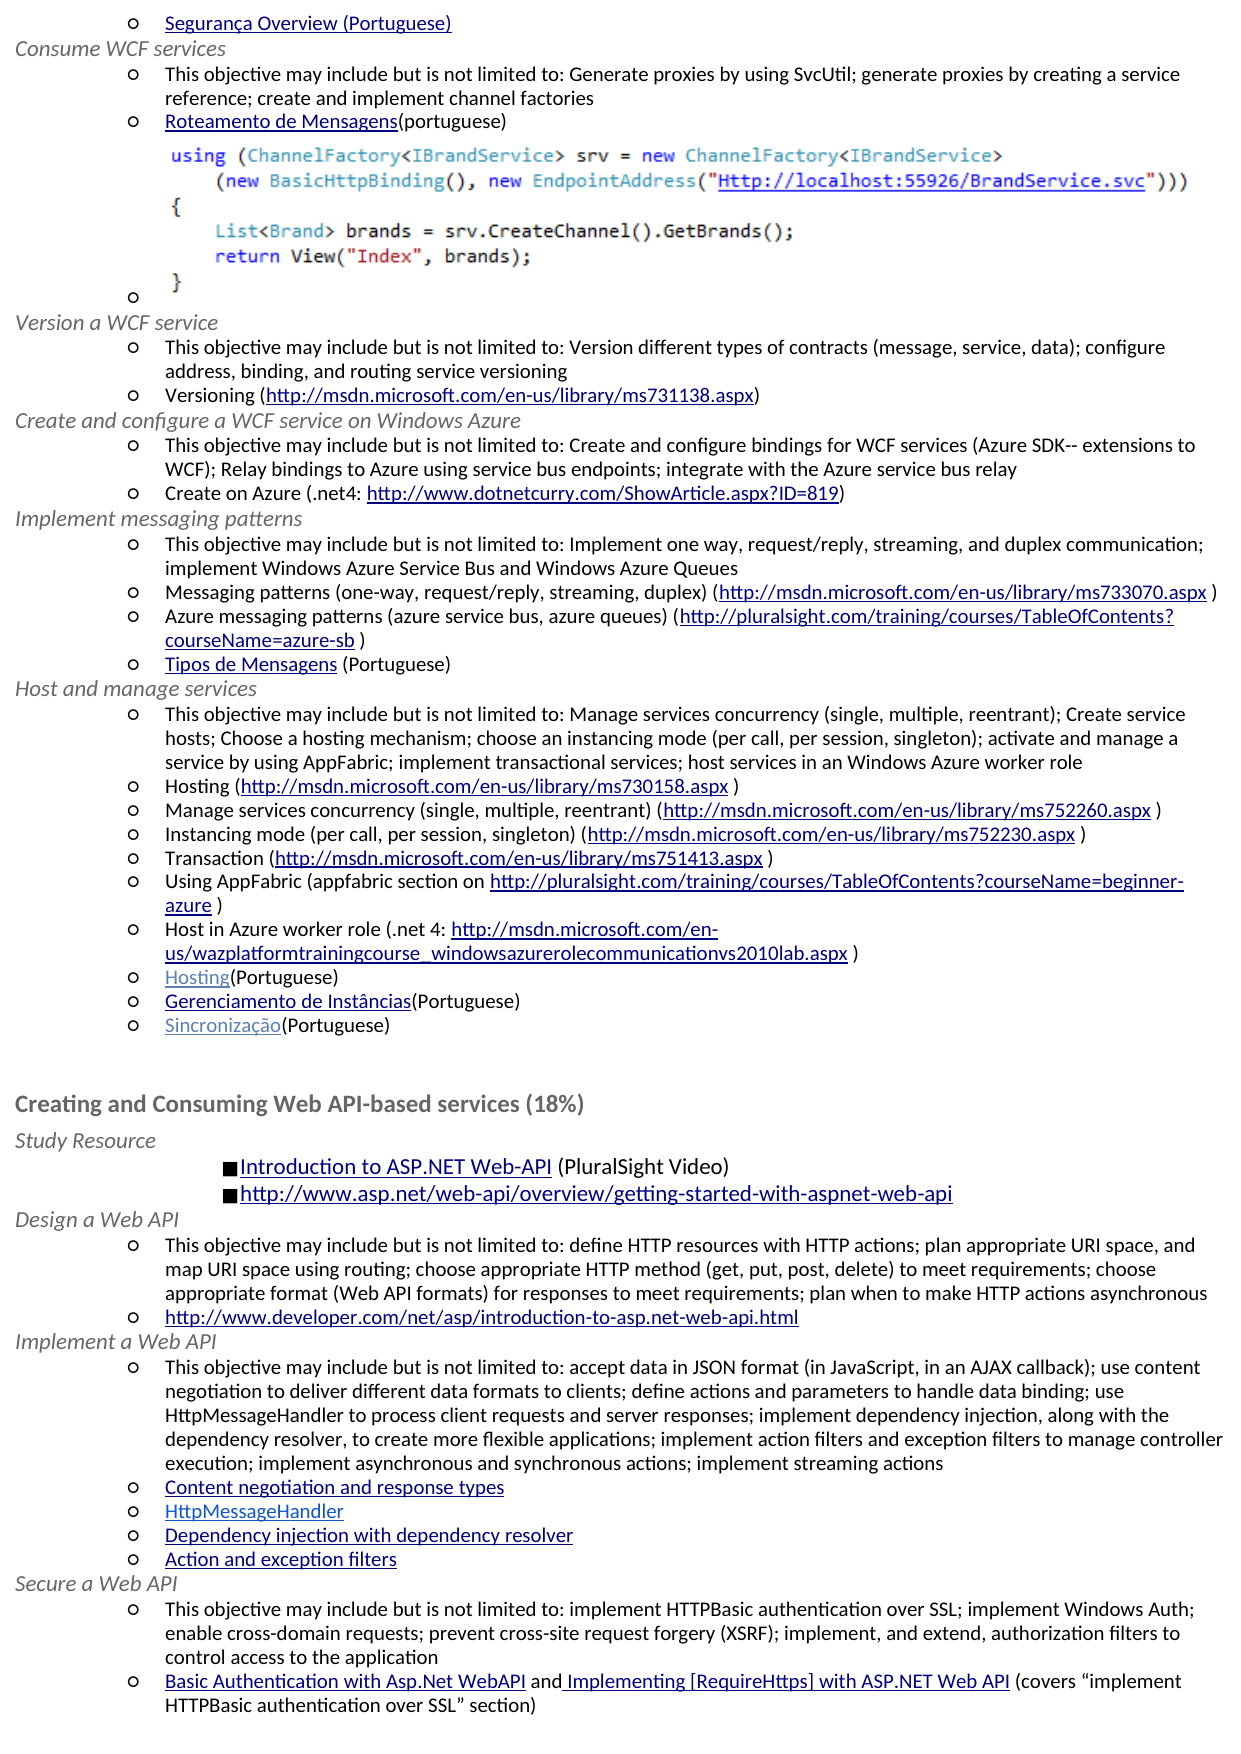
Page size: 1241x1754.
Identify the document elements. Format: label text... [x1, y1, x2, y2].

subtitle Creating and Consuming Web API-based services (18%) [15, 1094, 1225, 1119]
subtitle Secure a Web API [15, 1574, 1225, 1597]
subtitle Host and manage services [15, 679, 1225, 702]
subtitle Create and configure a WCF service on Windows Azure [15, 411, 1225, 434]
list Segurança Overview (Portuguese) [139, 15, 1225, 36]
list This objective may include but is not limited to: Generate proxies by using SvcUtil; generate proxies by creating a service reference; create and implement channel factories [127, 65, 1225, 110]
list Transaction (http://msdn.microsoft.com/en-us/library/ms751413.aspx ) [139, 849, 1225, 870]
picture [168, 140, 1219, 302]
list http://www.asp.net/web-api/overview/getting-started-with-aspnet-web-api [221, 1184, 1225, 1207]
list This objective may include but is not limited to: Implement one way, request/reply, streaming, and duplex communication; implement Windows Azure Service Bus and Windows Azure Queues [127, 536, 1225, 580]
list Messaging patterns (one-way, request/reply, streaming, duplex) (http://msdn.microsoft.com/en-us/library/ms733070.aspx ) [127, 583, 1225, 604]
list This objective may include but is not limited to: accept data in JSON format (in JavaScript, in an AJAX callback); use content negotiation to deliver different data formats to clients; define actions and parameters to handle data binding; use HttpMessageHandler to process client requests and server responses; implement dependency injection, along with the dependency resolver, to create more flexible applications; implement action filters and exception filters to manage controller execution; implement asynchronous and synchronous actions; implement streaming actions [127, 1359, 1225, 1476]
subtitle Version a WCF service [15, 313, 1225, 336]
list Action and exception filters [139, 1551, 1225, 1571]
list Tipos de Mensagens (Portuguese) [139, 655, 1225, 676]
list This objective may include but is not limited to: Create and configure bindings for WCF services (Azure SDK-- extensions to WCF); Relay bindings to Azure using service bus endpoints; integrate with the Azure service bus relay [127, 437, 1225, 482]
list Introduction to ASP.NET Web-API (PluralSight Video) [221, 1158, 1225, 1181]
subtitle Study Resource [15, 1131, 1225, 1154]
list Hosting(Portuguese) [139, 969, 1225, 990]
list Host in Azure worker role (.net 4: http://msdn.microsoft.com/en-us/wazplatformtrainingcourse_windowsazurerolecommunicationvs2010lab.aspx ) [127, 921, 1225, 966]
list http://www.developer.com/net/asp/introduction-to-asp.net-web-api.html [127, 1308, 1225, 1329]
list Content negotiation and response types [139, 1479, 1225, 1499]
subtitle Design a Web API [15, 1210, 1225, 1233]
list Dependency injection with dependency resolver [139, 1527, 1225, 1547]
list Gerenciamento de Instâncias(Portuguese) [139, 993, 1225, 1014]
list Roteamento de Mensagens(portuguese) [139, 113, 1225, 134]
subtitle Consume WCF services [15, 39, 1225, 62]
subtitle Implement messaging patterns [15, 509, 1225, 532]
list Create on Azure (.net4: http://www.dotnetcurry.com/ShowArticle.aspx?ID=819) [139, 485, 1225, 506]
subtitle Implement a Web API [15, 1332, 1225, 1355]
list This objective may include but is not limited to: implement HTTPBasic authentication over SSL; implement Windows Auth; enable cross-domain requests; prevent cross-site request forgery (XSRF); implement, and extend, authorization filters to control access to the application [127, 1601, 1225, 1669]
list Hosting (http://msdn.microsoft.com/en-us/library/ms730158.aspx ) [127, 777, 1225, 798]
list This objective may include but is not limited to: define HTTP resources with HTTP actions; plan appropriate URI space, and map URI space using routing; choose appropriate HTTP method (get, put, post, delete) to meet requirements; choose appropriate format (Web API formats) for responses to meet requirements; plan when to make HTTP actions asynchronous [127, 1237, 1225, 1305]
list Instancing mode (per call, per session, singleton) (http://msdn.microsoft.com/en-us/library/ms752230.aspx ) [139, 825, 1225, 846]
list HttpMessageHandler [139, 1503, 1225, 1523]
list Sincronização(Portuguese) [139, 1017, 1225, 1038]
list Versioning (http://msdn.microsoft.com/en-us/library/ms731138.aspx) [139, 387, 1225, 408]
list Manage services concurrency (single, multiple, reentrant) (http://msdn.microsoft.com/en-us/library/ms752260.aspx ) [139, 801, 1225, 822]
list This objective may include but is not limited to: Version different types of contracts (message, service, data); configure address, binding, and routing service versioning [127, 339, 1225, 384]
list Basic Authentication with Asp.Net WebAPI and Implementing [RequireHttps] with ASP.NET Web API (covers “implement HTTPBasic authentication over SSL” section) [127, 1673, 1225, 1717]
list This objective may include but is not limited to: Manage services concurrency (single, multiple, reentrant); Create service hosts; Choose a hosting mechanism; choose an instancing mode (per call, per session, singleton); activate and manage a service by using AppFabric; implement transactional services; host services in an Windows Azure worker role [127, 706, 1225, 774]
list Using AppFabric (appfabric section on http://pluralsight.com/training/courses/TableOfContents?courseName=beginner-azure ) [127, 873, 1225, 918]
list Azure messaging patterns (azure service bus, azure queues) (http://pluralsight.com/training/courses/TableOfContents?courseName=azure-sb ) [127, 607, 1225, 652]
